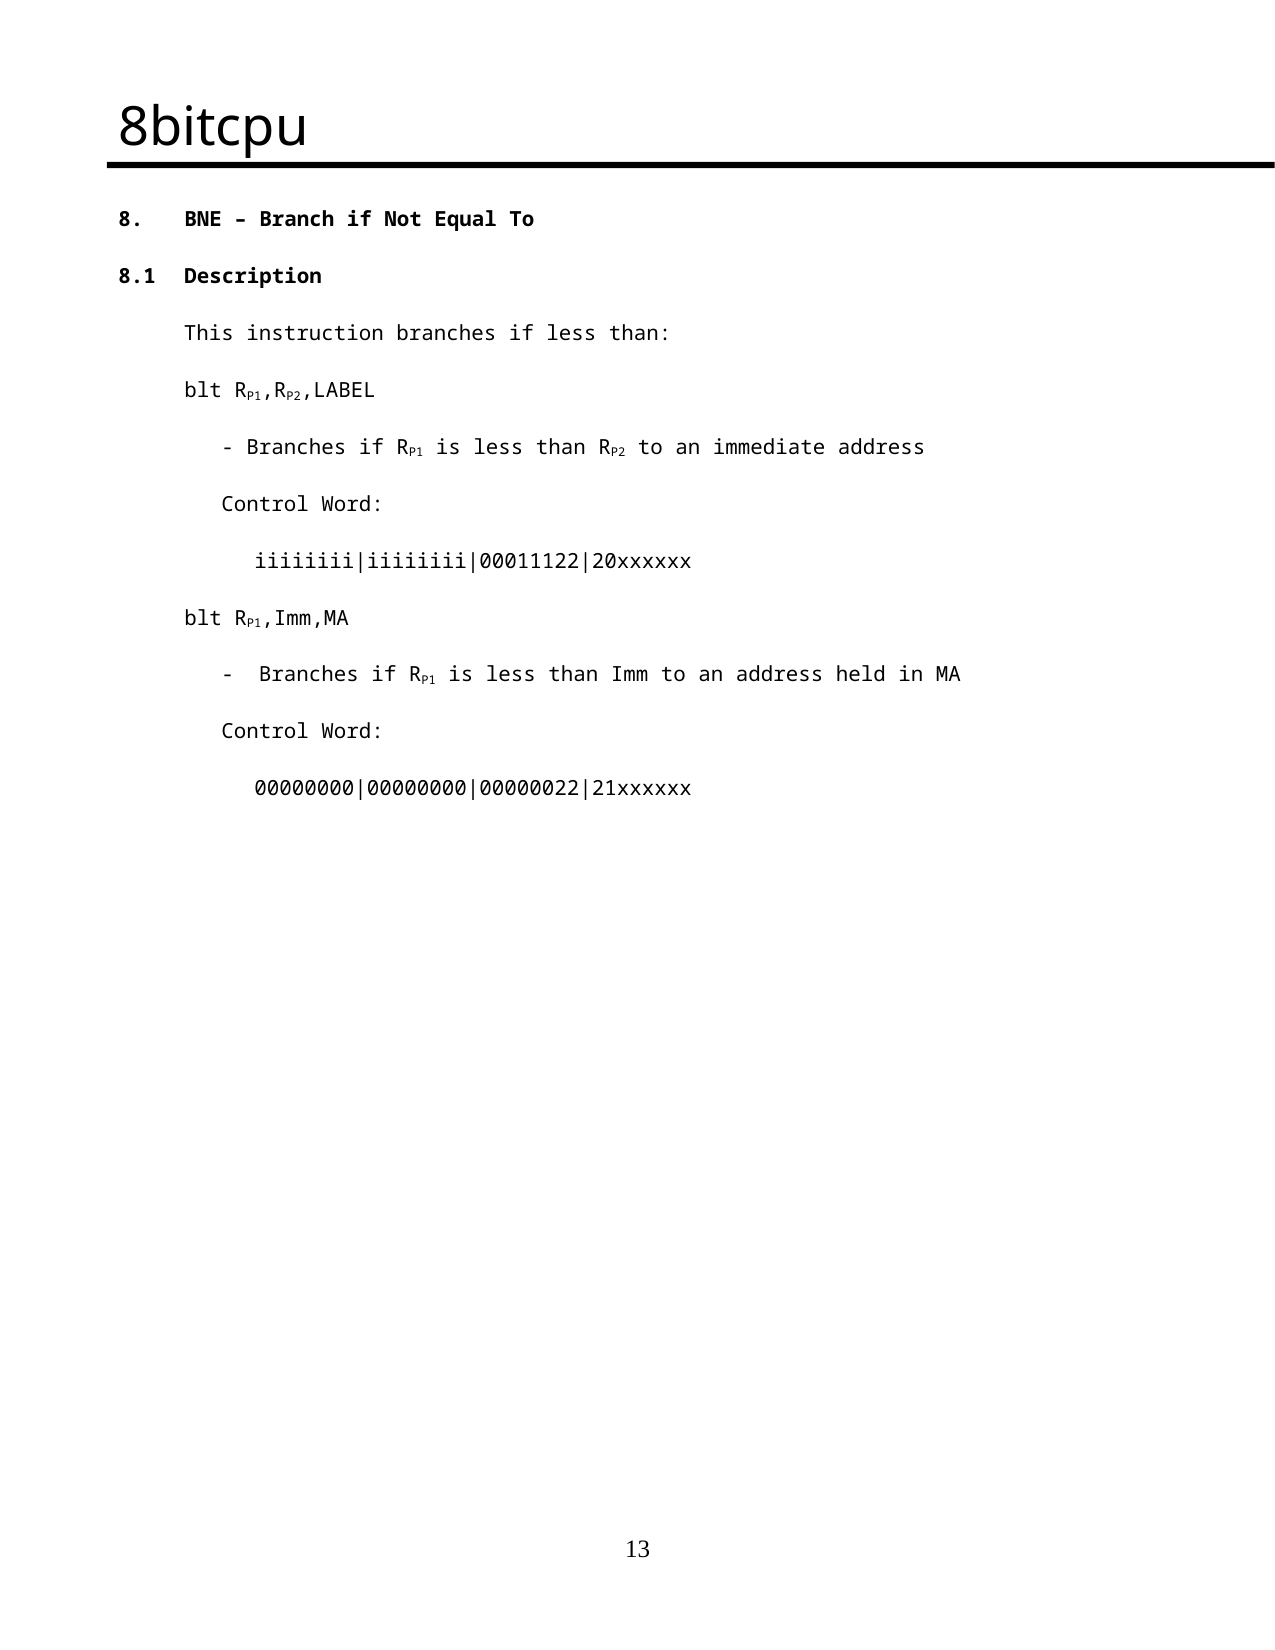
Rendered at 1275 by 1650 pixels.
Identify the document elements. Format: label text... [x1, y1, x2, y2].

text blt RP1,Imm,MA [118, 603, 1157, 631]
text 8. BNE – Branch if Not Equal To [118, 204, 1157, 233]
text iiiiiiii|iiiiiiii|00011122|20xxxxxx [221, 546, 1157, 574]
text Control Word: [221, 716, 1157, 745]
text 8.1 Description [118, 261, 1157, 290]
text blt RP1,RP2,LABEL [118, 375, 1157, 404]
text - Branches if RP1 is less than Imm to an address held in MA [221, 659, 1157, 688]
text Control Word: [221, 489, 1157, 517]
text This instruction branches if less than: [184, 318, 1157, 347]
text - Branches if RP1 is less than RP2 to an immediate address [221, 432, 1157, 461]
text 00000000|00000000|00000022|21xxxxxx [221, 773, 1157, 802]
